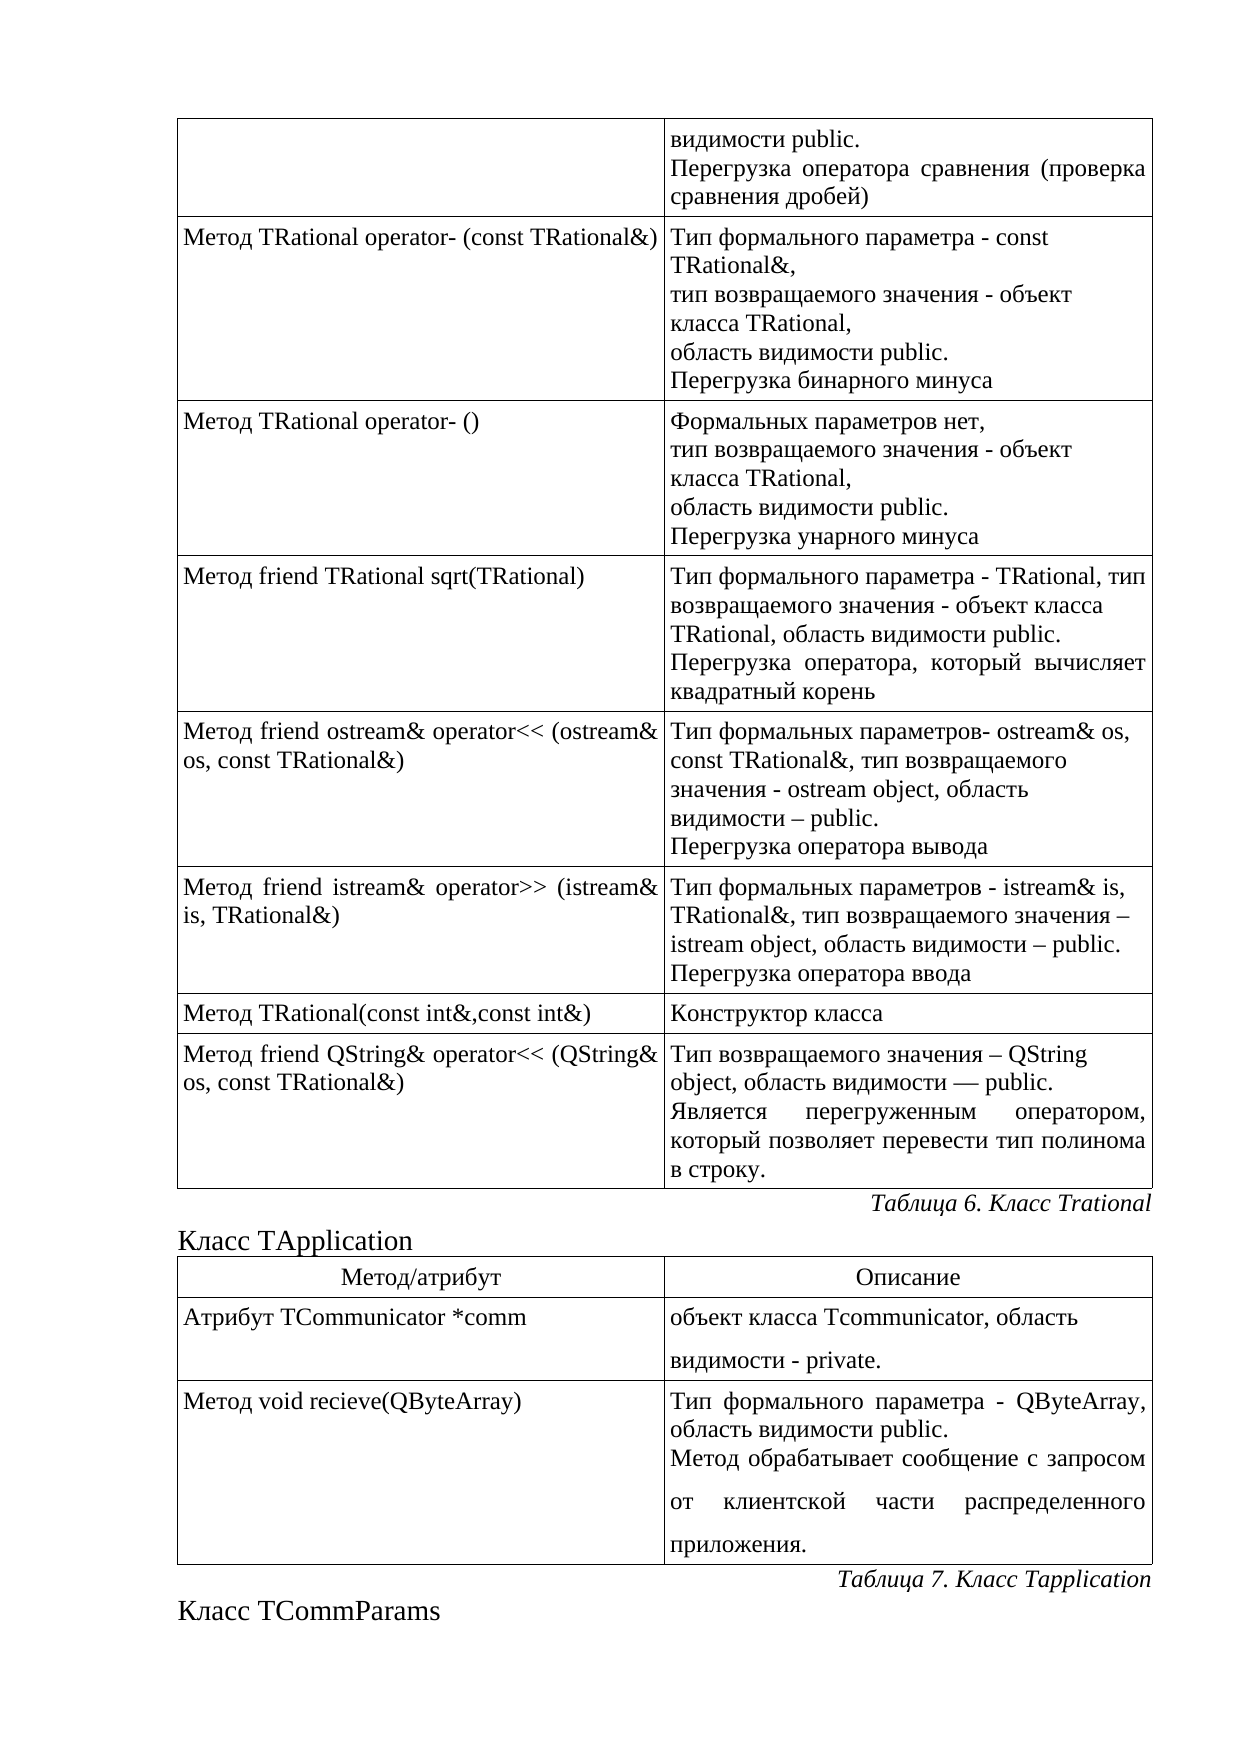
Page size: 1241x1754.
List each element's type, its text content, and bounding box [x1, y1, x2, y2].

table_cell Атрибут TCommunicator *comm [178, 1298, 664, 1380]
table_cell Тип формального параметра - TRational, тип возвращаемого значения - объект класса TRational, область видимости public. Перегрузка оператора, который вычисляет квадратный корень [665, 556, 1152, 711]
table_cell Формальных параметров нет, тип возвращаемого значения - объект класса TRational, область видимости public. Перегрузка унарного минуса [665, 401, 1152, 555]
table_cell видимости public. Перегрузка оператора сравнения (проверка сравнения дробей) [665, 119, 1152, 216]
table_cell Тип формальных параметров - istream& is, TRational&, тип возвращаемого значения – istream object, область видимости – public. Перегрузка оператора ввода [665, 867, 1152, 992]
table_cell Метод friend ostream& operator<< (ostream& os, const TRational&) [178, 712, 664, 866]
table_cell Конструктор класса [665, 994, 1152, 1033]
table_cell Метод TRational operator- (const TRational&) [178, 217, 664, 400]
table_cell Метод TRational(const int&,const int&) [178, 994, 664, 1033]
table_cell [178, 119, 664, 216]
table_cell Метод friend istream& operator>> (istream& is, TRational&) [178, 867, 664, 992]
table_cell Метод friend QString& operator<< (QString& os, const TRational&) [178, 1034, 664, 1188]
table_cell Метод TRational operator- () [178, 401, 664, 555]
table_header Описание [665, 1257, 1152, 1297]
text Класс TCommParams [177, 1593, 1152, 1626]
table_cell объект класса Tcommunicator, область видимости - private. [665, 1298, 1152, 1380]
table_header Метод/атрибут [178, 1257, 664, 1297]
table_cell Тип возвращаемого значения – QString object, область видимости — public. Является перегруженным оператором, который позволяет перевести тип полинома в строку. [665, 1034, 1152, 1188]
table_cell Метод friend TRational sqrt(TRational) [178, 556, 664, 711]
text Класс TApplication [177, 1223, 1152, 1256]
table_cell Тип формального параметра - QByteArray, область видимости public. Метод обрабатывает сообщение с запросом от клиентской части распределенного приложения. [665, 1381, 1152, 1564]
text Таблица 7. Класс Tapplication [177, 1565, 1152, 1593]
table_cell Тип формальных параметров- ostream& os, const TRational&, тип возвращаемого значения - ostream object, область видимости – public. Перегрузка оператора вывода [665, 712, 1152, 866]
text Таблица 6. Класс Trational [177, 1189, 1152, 1217]
table_cell Метод void recieve(QByteArray) [178, 1381, 664, 1564]
table_cell Тип формального параметра - const TRational&, тип возвращаемого значения - объект класса TRational, область видимости public. Перегрузка бинарного минуса [665, 217, 1152, 400]
